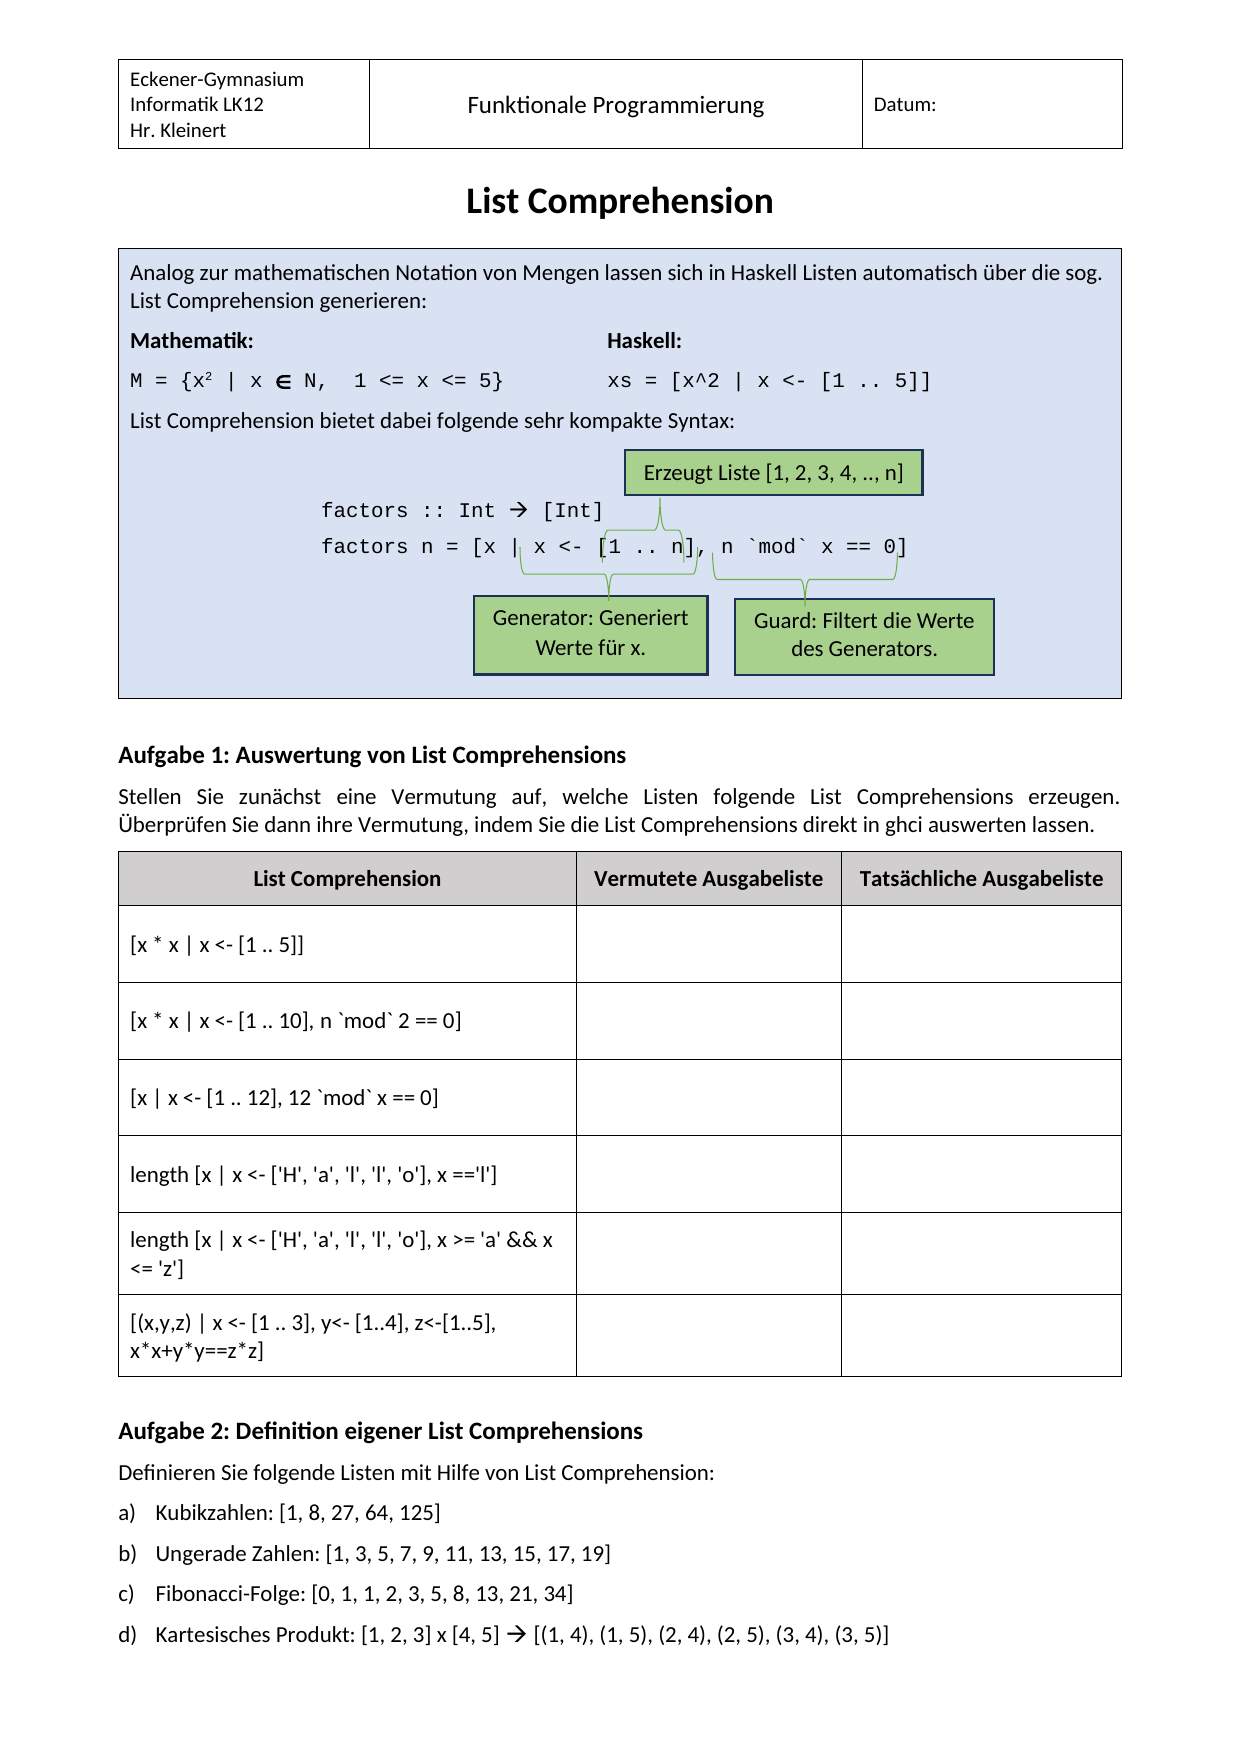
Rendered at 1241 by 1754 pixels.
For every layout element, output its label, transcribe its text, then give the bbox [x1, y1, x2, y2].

table_header List Comprehension [119, 852, 576, 905]
list Kubikzahlen: [1, 8, 27, 64, 125] [118, 1498, 1122, 1526]
table_cell [577, 983, 841, 1058]
table_cell [842, 906, 1121, 982]
text Definieren Sie folgende Listen mit Hilfe von List Comprehension: [118, 1458, 1122, 1486]
table_cell [842, 1295, 1121, 1376]
list Fibonacci-Folge: [0, 1, 1, 2, 3, 5, 8, 13, 21, 34] [118, 1579, 1122, 1607]
text List Comprehension [118, 177, 1122, 223]
table_cell [577, 1213, 841, 1294]
table_cell [(x,y,z) | x <- [1 .. 3], y<- [1..4], z<-[1..5], x*x+y*y==z*z] [119, 1295, 576, 1376]
table_cell [842, 1060, 1121, 1135]
table_cell [842, 1136, 1121, 1212]
table_cell length [x | x <- ['H', 'a', 'l', 'l', 'o'], x >= 'a' && x <= 'z'] [119, 1213, 576, 1294]
table_cell [577, 1295, 841, 1376]
list Ungerade Zahlen: [1, 3, 5, 7, 9, 11, 13, 15, 17, 19] [118, 1539, 1122, 1567]
table_cell [x | x <- [1 .. 12], 12 `mod` x == 0] [119, 1060, 576, 1135]
table_cell [577, 1060, 841, 1135]
table_cell [x * x | x <- [1 .. 10], n `mod` 2 == 0] [119, 983, 576, 1058]
table_cell [842, 983, 1121, 1058]
text Aufgabe 1: Auswertung von List Comprehensions [118, 739, 1122, 770]
table_cell [577, 1136, 841, 1212]
text Stellen Sie zunächst eine Vermutung auf, welche Listen folgende List Comprehensions erzeugen. Überprüfen Sie dann ihre Vermutung, indem Sie die List Comprehensions direkt in ghci auswerten lassen. [118, 782, 1122, 838]
table_header Analog zur mathematischen Notation von Mengen lassen sich in Haskell Listen automatisch über die sog. List Comprehension generieren: Mathematik: Haskell: M = {x2 | x ∈ N, 1 <= x <= 5} xs = [x^2 | x <- [1 .. 5]] List Comprehension bietet dabei folgende sehr kompakte Syntax: factors :: Int  [Int] factors n = [x | x <- [1 .. n], n `mod` x == 0] [119, 249, 1121, 698]
text Aufgabe 2: Definition eigener List Comprehensions [118, 1415, 1122, 1445]
table_cell length [x | x <- ['H', 'a', 'l', 'l', 'o'], x =='l'] [119, 1136, 576, 1212]
table_cell [842, 1213, 1121, 1294]
list Kartesisches Produkt: [1, 2, 3] x [4, 5]  [(1, 4), (1, 5), (2, 4), (2, 5), (3, 4), (3, 5)] [118, 1620, 1122, 1648]
table_header Vermutete Ausgabeliste [577, 852, 841, 905]
table_cell [577, 906, 841, 982]
table_cell [x * x | x <- [1 .. 5]] [119, 906, 576, 982]
table_header Tatsächliche Ausgabeliste [842, 852, 1121, 905]
